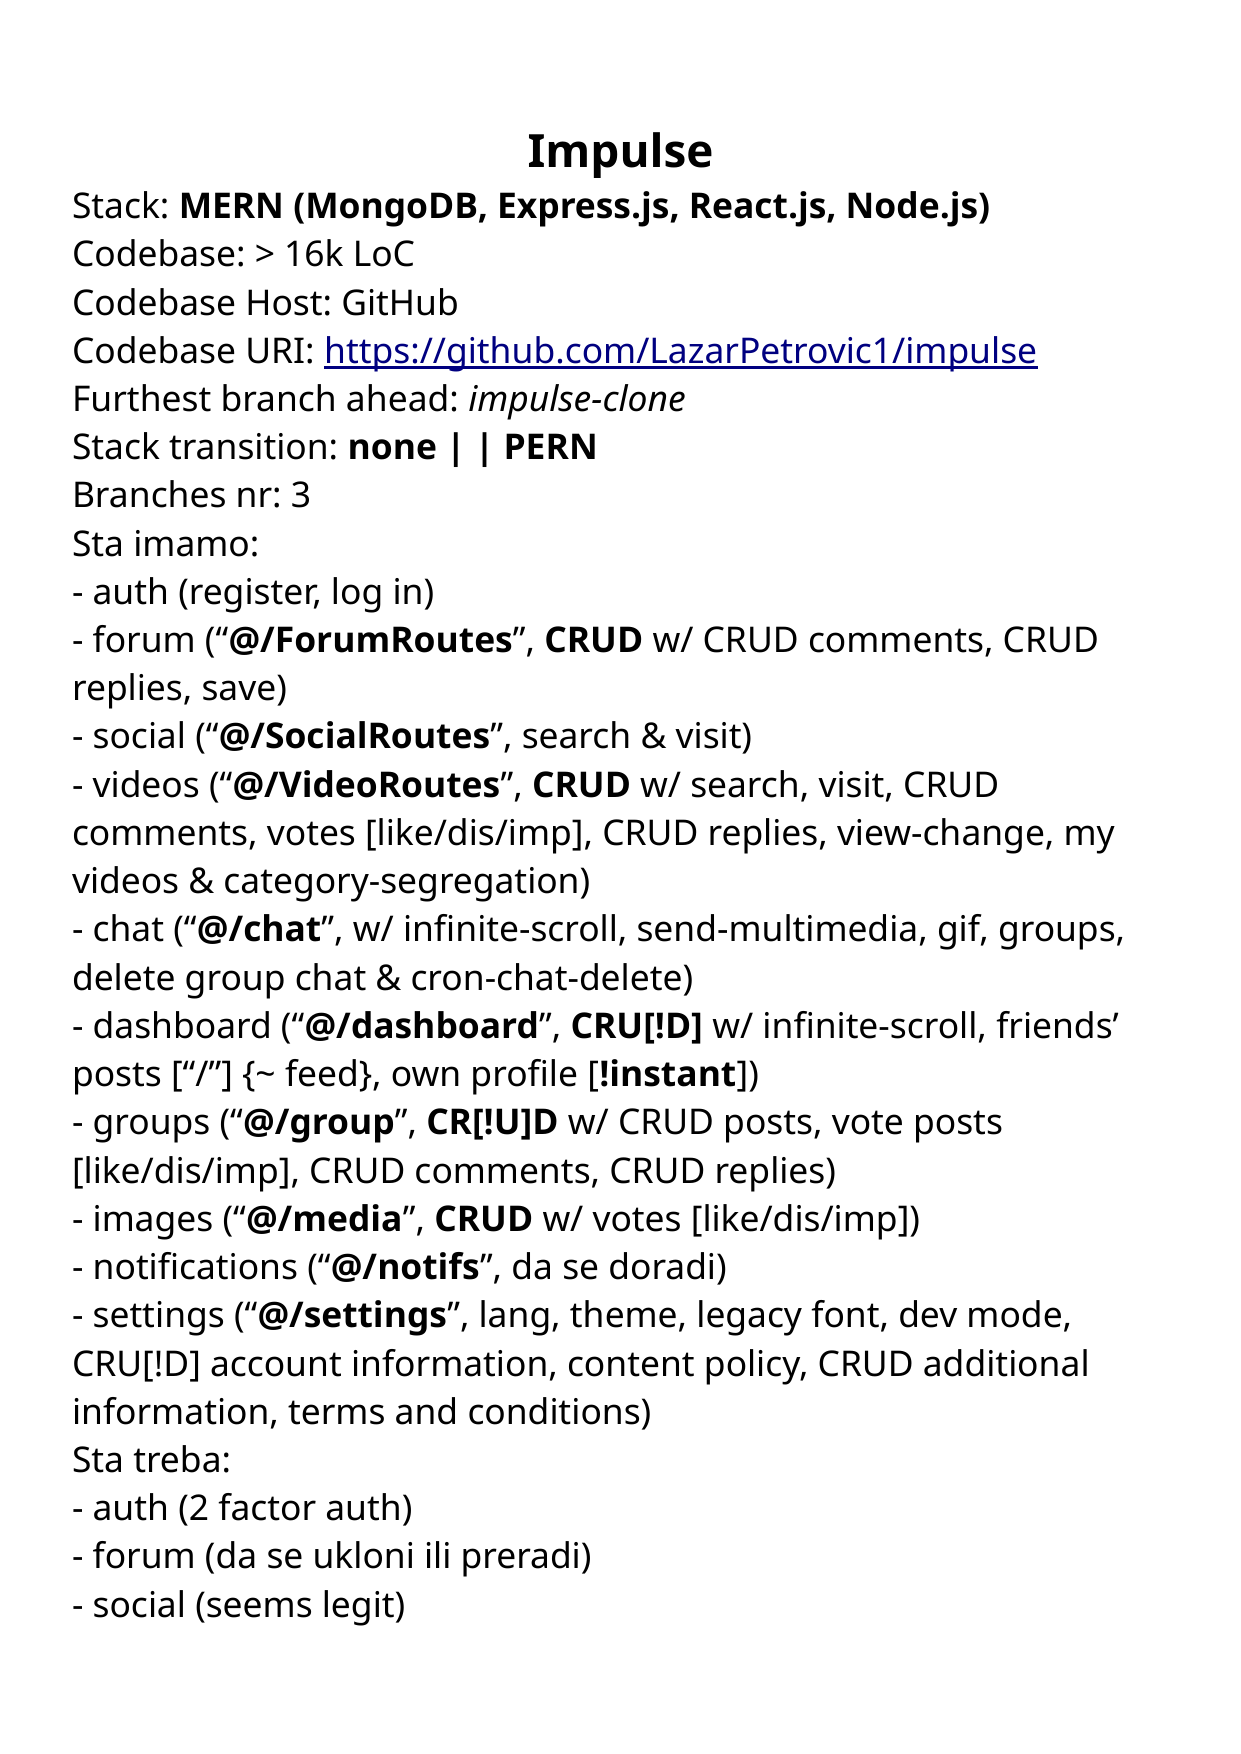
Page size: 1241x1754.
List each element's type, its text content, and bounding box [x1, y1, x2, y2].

text - social (“@/SocialRoutes”, search & visit) [72, 711, 1169, 759]
text - videos (“@/VideoRoutes”, CRUD w/ search, visit, CRUD comments, votes [like/dis/imp], CRUD replies, view-change, my videos & category-segregation) [72, 759, 1169, 904]
text - forum (“@/ForumRoutes”, CRUD w/ CRUD comments, CRUD replies, save) [72, 614, 1169, 711]
text - chat (“@/chat”, w/ infinite-scroll, send-multimedia, gif, groups, delete group chat & cron-chat-delete) [72, 904, 1169, 1000]
text Furthest branch ahead: impulse-clone [72, 373, 1169, 422]
text Codebase URI: https://github.com/LazarPetrovic1/impulse [72, 325, 1169, 373]
text Stack transition: none | | PERN [72, 422, 1169, 470]
text - forum (da se ukloni ili preradi) [72, 1531, 1169, 1579]
text Impulse [72, 118, 1169, 181]
text - auth (2 factor auth) [72, 1483, 1169, 1531]
text Branches nr: 3 [72, 470, 1169, 518]
text - social (seems legit) [72, 1579, 1169, 1627]
text Stack: MERN (MongoDB, Express.js, React.js, Node.js) [72, 181, 1169, 229]
text - dashboard (“@/dashboard”, CRU[!D] w/ infinite-scroll, friends’ posts [“/”] {~ feed}, own profile [!instant]) [72, 1000, 1169, 1097]
text Codebase Host: GitHub [72, 277, 1169, 325]
text - groups (“@/group”, CR[!U]D w/ CRUD posts, vote posts [like/dis/imp], CRUD comments, CRUD replies) [72, 1097, 1169, 1193]
text - notifications (“@/notifs”, da se doradi) [72, 1242, 1169, 1290]
text - settings (“@/settings”, lang, theme, legacy font, dev mode, CRU[!D] account information, content policy, CRUD additional information, terms and conditions) [72, 1290, 1169, 1434]
text - auth (register, log in) [72, 566, 1169, 614]
text - images (“@/media”, CRUD w/ votes [like/dis/imp]) [72, 1193, 1169, 1242]
text Codebase: > 16k LoC [72, 229, 1169, 277]
text Sta treba: [72, 1434, 1169, 1483]
text Sta imamo: [72, 518, 1169, 566]
